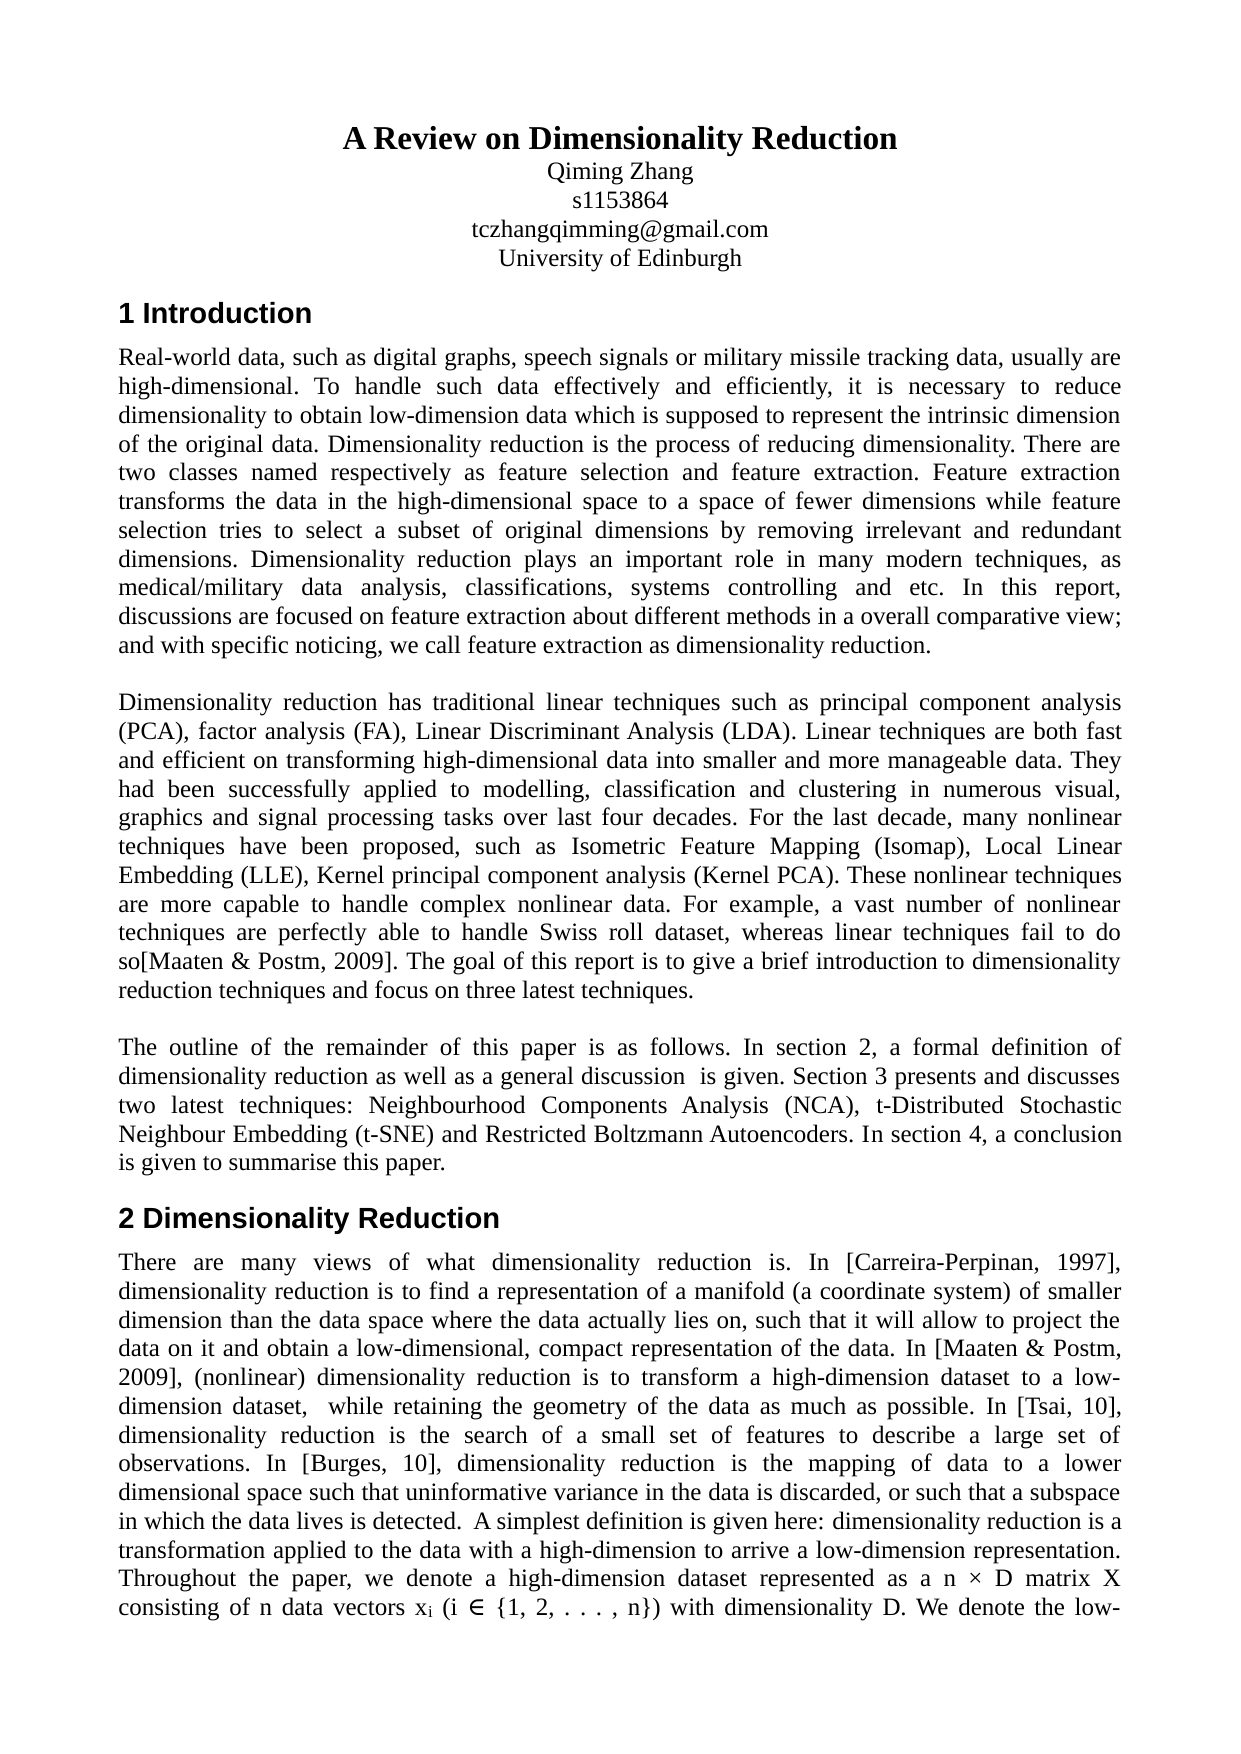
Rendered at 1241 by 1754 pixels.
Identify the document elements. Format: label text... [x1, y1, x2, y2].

text A Review on Dimensionality Reduction [118, 118, 1122, 156]
text Real-world data, such as digital graphs, speech signals or military missile tracking data, usually are high-dimensional. To handle such data effectively and efficiently, it is necessary to reduce dimensionality to obtain low-dimension data which is supposed to represent the intrinsic dimension of the original data. Dimensionality reduction is the process of reducing dimensionality. There are two classes named respectively as feature selection and feature extraction. Feature extraction transforms the data in the high-dimensional space to a space of fewer dimensions while feature selection tries to select a subset of original dimensions by removing irrelevant and redundant dimensions. Dimensionality reduction plays an important role in many modern techniques, as medical/military data analysis, classifications, systems controlling and etc. In this report, discussions are focused on feature extraction about different methods in a overall comparative view; and with specific noticing, we call feature extraction as dimensionality reduction. [118, 342, 1122, 659]
text University of Edinburgh [118, 243, 1122, 271]
text Dimensionality reduction has traditional linear techniques such as principal component analysis (PCA), factor analysis (FA), Linear Discriminant Analysis (LDA). Linear techniques are both fast and efficient on transforming high-dimensional data into smaller and more manageable data. They had been successfully applied to modelling, classification and clustering in numerous visual, graphics and signal processing tasks over last four decades. For the last decade, many nonlinear techniques have been proposed, such as Isometric Feature Mapping (Isomap), Local Linear Embedding (LLE), Kernel principal component analysis (Kernel PCA). These nonlinear techniques are more capable to handle complex nonlinear data. For example, a vast number of nonlinear techniques are perfectly able to handle Swiss roll dataset, whereas linear techniques fail to do so[Maaten & Postm, 2009]. The goal of this report is to give a brief introduction to dimensionality reduction techniques and focus on three latest techniques. [118, 687, 1122, 1004]
subtitle 1 Introduction [118, 296, 1122, 330]
text tczhangqimming@gmail.com [118, 214, 1122, 243]
subtitle 2 Dimensionality Reduction [118, 1201, 1122, 1235]
text s1153864 [118, 185, 1122, 214]
text The outline of the remainder of this paper is as follows. In section 2, a formal definition of dimensionality reduction as well as a general discussion is given. Section 3 presents and discusses two latest techniques: Neighbourhood Components Analysis (NCA), t-Distributed Stochastic Neighbour Embedding (t-SNE) and Restricted Boltzmann Autoencoders. In section 4, a conclusion is given to summarise this paper. [118, 1032, 1122, 1176]
text Qiming Zhang [118, 156, 1122, 185]
text There are many views of what dimensionality reduction is. In [Carreira-Perpinan, 1997], dimensionality reduction is to find a representation of a manifold (a coordinate system) of smaller dimension than the data space where the data actually lies on, such that it will allow to project the data on it and obtain a low-dimensional, compact representation of the data. In [Maaten & Postm, 2009], (nonlinear) dimensionality reduction is to transform a high-dimension dataset to a low-dimension dataset, while retaining the geometry of the data as much as possible. In [Tsai, 10], dimensionality reduction is the search of a small set of features to describe a large set of observations. In [Burges, 10], dimensionality reduction is the mapping of data to a lower dimensional space such that uninformative variance in the data is discarded, or such that a subspace in which the data lives is detected. A simplest definition is given here: dimensionality reduction is a transformation applied to the data with a high-dimension to arrive a low-dimension representation. Throughout the paper, we denote a high-dimension dataset represented as a n × D matrix X consisting of n data vectors xi (i ∈ {1, 2, . . . , n}) with dimensionality D. We denote the low- [118, 1247, 1122, 1621]
